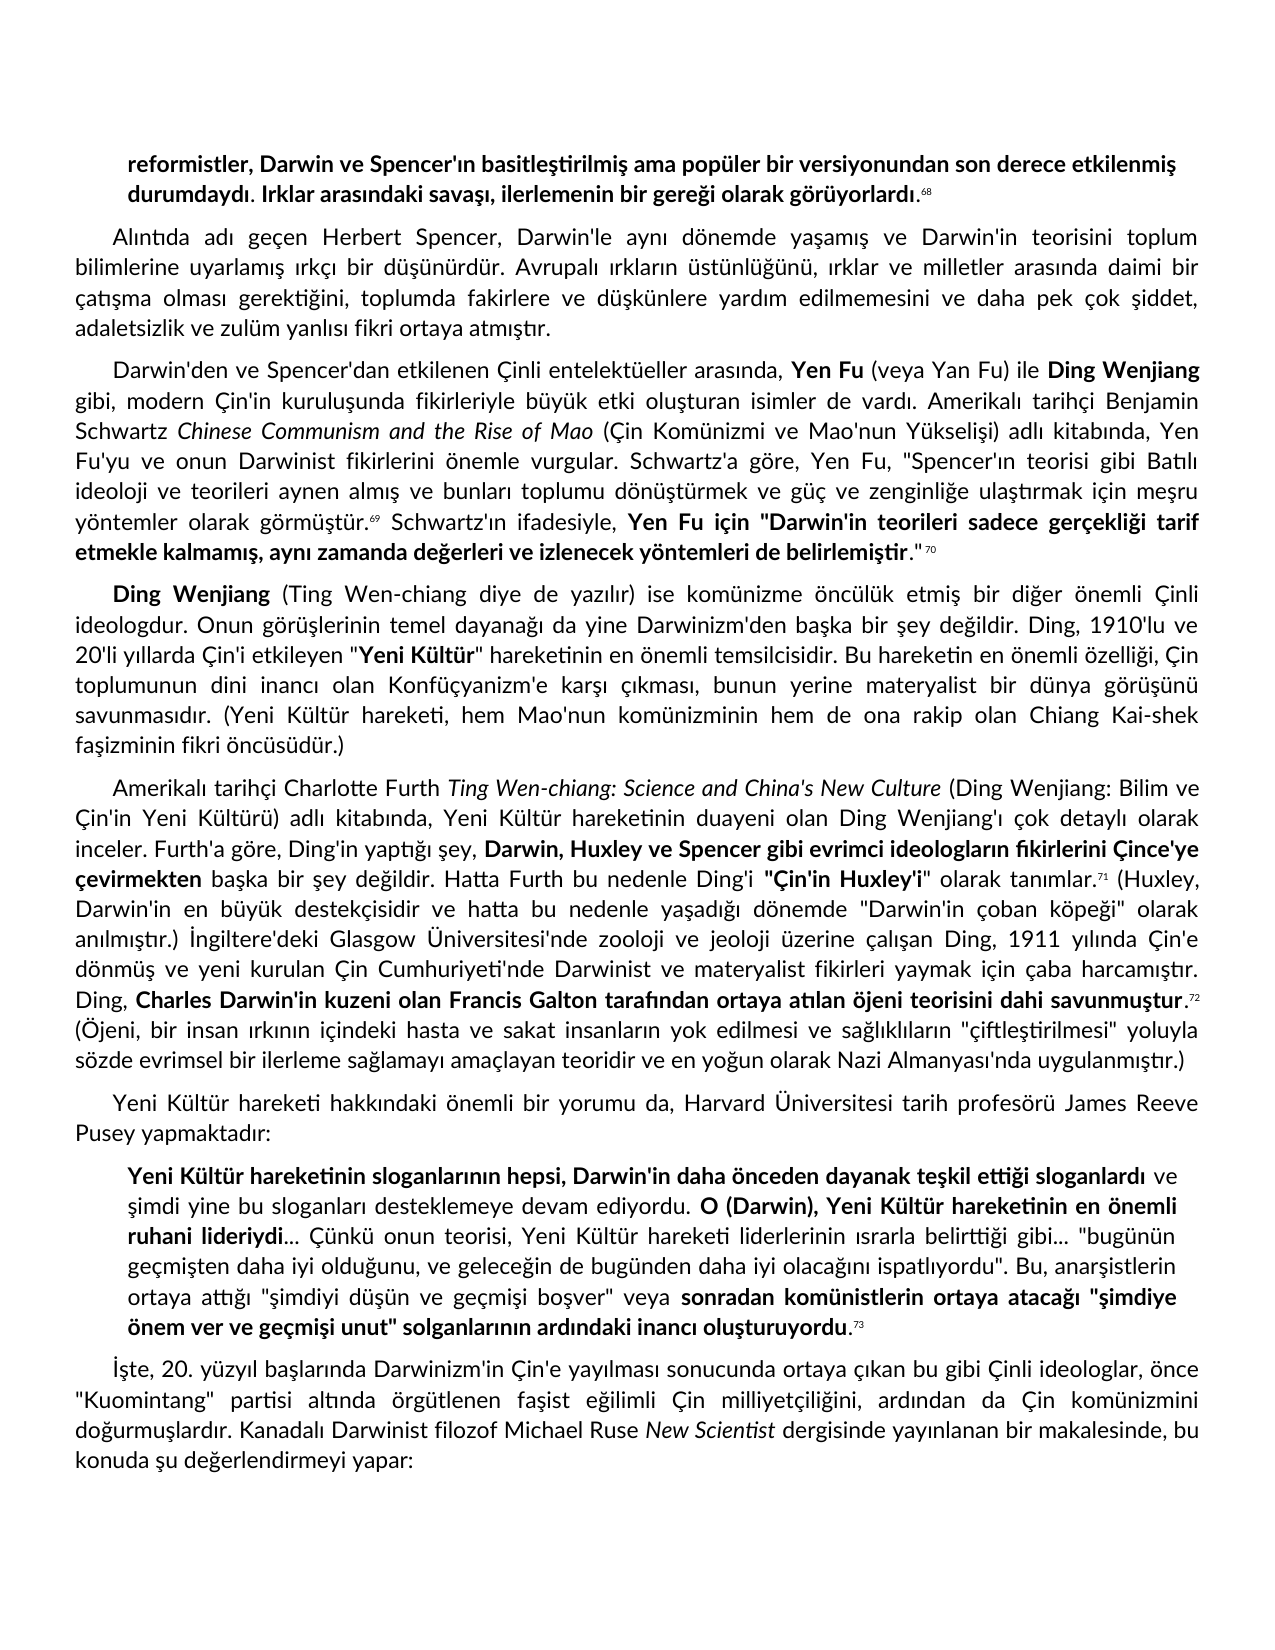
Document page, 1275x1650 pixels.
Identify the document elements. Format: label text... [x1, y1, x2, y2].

text Amerikalı tarihçi Charlotte Furth Ting Wen-chiang: Science and China's New Culture (Ding Wenjiang: Bilim ve Çin'in Yeni Kültürü) adlı kitabında, Yeni Kültür hareketinin duayeni olan Ding Wenjiang'ı çok detaylı olarak inceler. Furth'a göre, Ding'in yaptığı şey, Darwin, Huxley ve Spencer gibi evrimci ideologların fikirlerini Çince'ye çevirmekten başka bir şey değildir. Hatta Furth bu nedenle Ding'i "Çin'in Huxley'i" olarak tanımlar.71 (Huxley, Darwin'in en büyük destekçisidir ve hatta bu nedenle yaşadığı dönemde "Darwin'in çoban köpeği" olarak anılmıştır.) İngiltere'deki Glasgow Üniversitesi'nde zooloji ve jeoloji üzerine çalışan Ding, 1911 yılında Çin'e dönmüş ve yeni kurulan Çin Cumhuriyeti'nde Darwinist ve materyalist fikirleri yaymak için çaba harcamıştır. Ding, Charles Darwin'in kuzeni olan Francis Galton tarafından ortaya atılan öjeni teorisini dahi savunmuştur.72 (Öjeni, bir insan ırkının içindeki hasta ve sakat insanların yok edilmesi ve sağlıklıların "çiftleştirilmesi" yoluyla sözde evrimsel bir ilerleme sağlamayı amaçlayan teoridir ve en yoğun olarak Nazi Almanyası'nda uygulanmıştır.) [75, 774, 1200, 1073]
text İşte, 20. yüzyıl başlarında Darwinizm'in Çin'e yayılması sonucunda ortaya çıkan bu gibi Çinli ideologlar, önce "Kuomintang" partisi altında örgütlenen faşist eğilimli Çin milliyetçiliğini, ardından da Çin komünizmini doğurmuşlardır. Kanadalı Darwinist filozof Michael Ruse New Scientist dergisinde yayınlanan bir makalesinde, bu konuda şu değerlendirmeyi yapar: [75, 1355, 1200, 1473]
text Alıntıda adı geçen Herbert Spencer, Darwin'le aynı dönemde yaşamış ve Darwin'in teorisini toplum bilimlerine uyarlamış ırkçı bir düşünürdür. Avrupalı ırkların üstünlüğünü, ırklar ve milletler arasında daimi bir çatışma olması gerektiğini, toplumda fakirlere ve düşkünlere yardım edilmemesini ve daha pek çok şiddet, adaletsizlik ve zulüm yanlısı fikri ortaya atmıştır. [75, 223, 1200, 341]
text Yeni Kültür hareketi hakkındaki önemli bir yorumu da, Harvard Üniversitesi tarih profesörü James Reeve Pusey yapmaktadır: [75, 1088, 1200, 1146]
text Ding Wenjiang (Ting Wen-chiang diye de yazılır) ise komünizme öncülük etmiş bir diğer önemli Çinli ideologdur. Onun görüşlerinin temel dayanağı da yine Darwinizm'den başka bir şey değildir. Ding, 1910'lu ve 20'li yıllarda Çin'i etkileyen "Yeni Kültür" hareketinin en önemli temsilcisidir. Bu hareketin en önemli özelliği, Çin toplumunun dini inancı olan Konfüçyanizm'e karşı çıkması, bunun yerine materyalist bir dünya görüşünü savunmasıdır. (Yeni Kültür hareketi, hem Mao'nun komünizminin hem de ona rakip olan Chiang Kai-shek faşizminin fikri öncüsüdür.) [75, 580, 1200, 759]
text Yeni Kültür hareketinin sloganlarının hepsi, Darwin'in daha önceden dayanak teşkil ettiği sloganlardı ve şimdi yine bu sloganları desteklemeye devam ediyordu. O (Darwin), Yeni Kültür hareketinin en önemli ruhani lideriydi... Çünkü onun teorisi, Yeni Kültür hareketi liderlerinin ısrarla belirttiği gibi... "bugünün geçmişten daha iyi olduğunu, ve geleceğin de bugünden daha iyi olacağını ispatlıyordu". Bu, anarşistlerin ortaya attığı "şimdiyi düşün ve geçmişi boşver" veya sonradan komünistlerin ortaya atacağı "şimdiye önem ver ve geçmişi unut" solganlarının ardındaki inancı oluşturuyordu.73 [127, 1161, 1177, 1340]
text Darwin'den ve Spencer'dan etkilenen Çinli entelektüeller arasında, Yen Fu (veya Yan Fu) ile Ding Wenjiang gibi, modern Çin'in kuruluşunda fikirleriyle büyük etki oluşturan isimler de vardı. Amerikalı tarihçi Benjamin Schwartz Chinese Communism and the Rise of Mao (Çin Komünizmi ve Mao'nun Yükselişi) adlı kitabında, Yen Fu'yu ve onun Darwinist fikirlerini önemle vurgular. Schwartz'a göre, Yen Fu, "Spencer'ın teorisi gibi Batılı ideoloji ve teorileri aynen almış ve bunları toplumu dönüştürmek ve güç ve zenginliğe ulaştırmak için meşru yöntemler olarak görmüştür.69 Schwartz'ın ifadesiyle, Yen Fu için "Darwin'in teorileri sadece gerçekliği tarif etmekle kalmamış, aynı zamanda değerleri ve izlenecek yöntemleri de belirlemiştir." 70 [75, 356, 1200, 565]
text reformistler, Darwin ve Spencer'ın basitleştirilmiş ama popüler bir versiyonundan son derece etkilenmiş durumdaydı. Irklar arasındaki savaşı, ilerlemenin bir gereği olarak görüyorlardı.68 [127, 150, 1177, 208]
